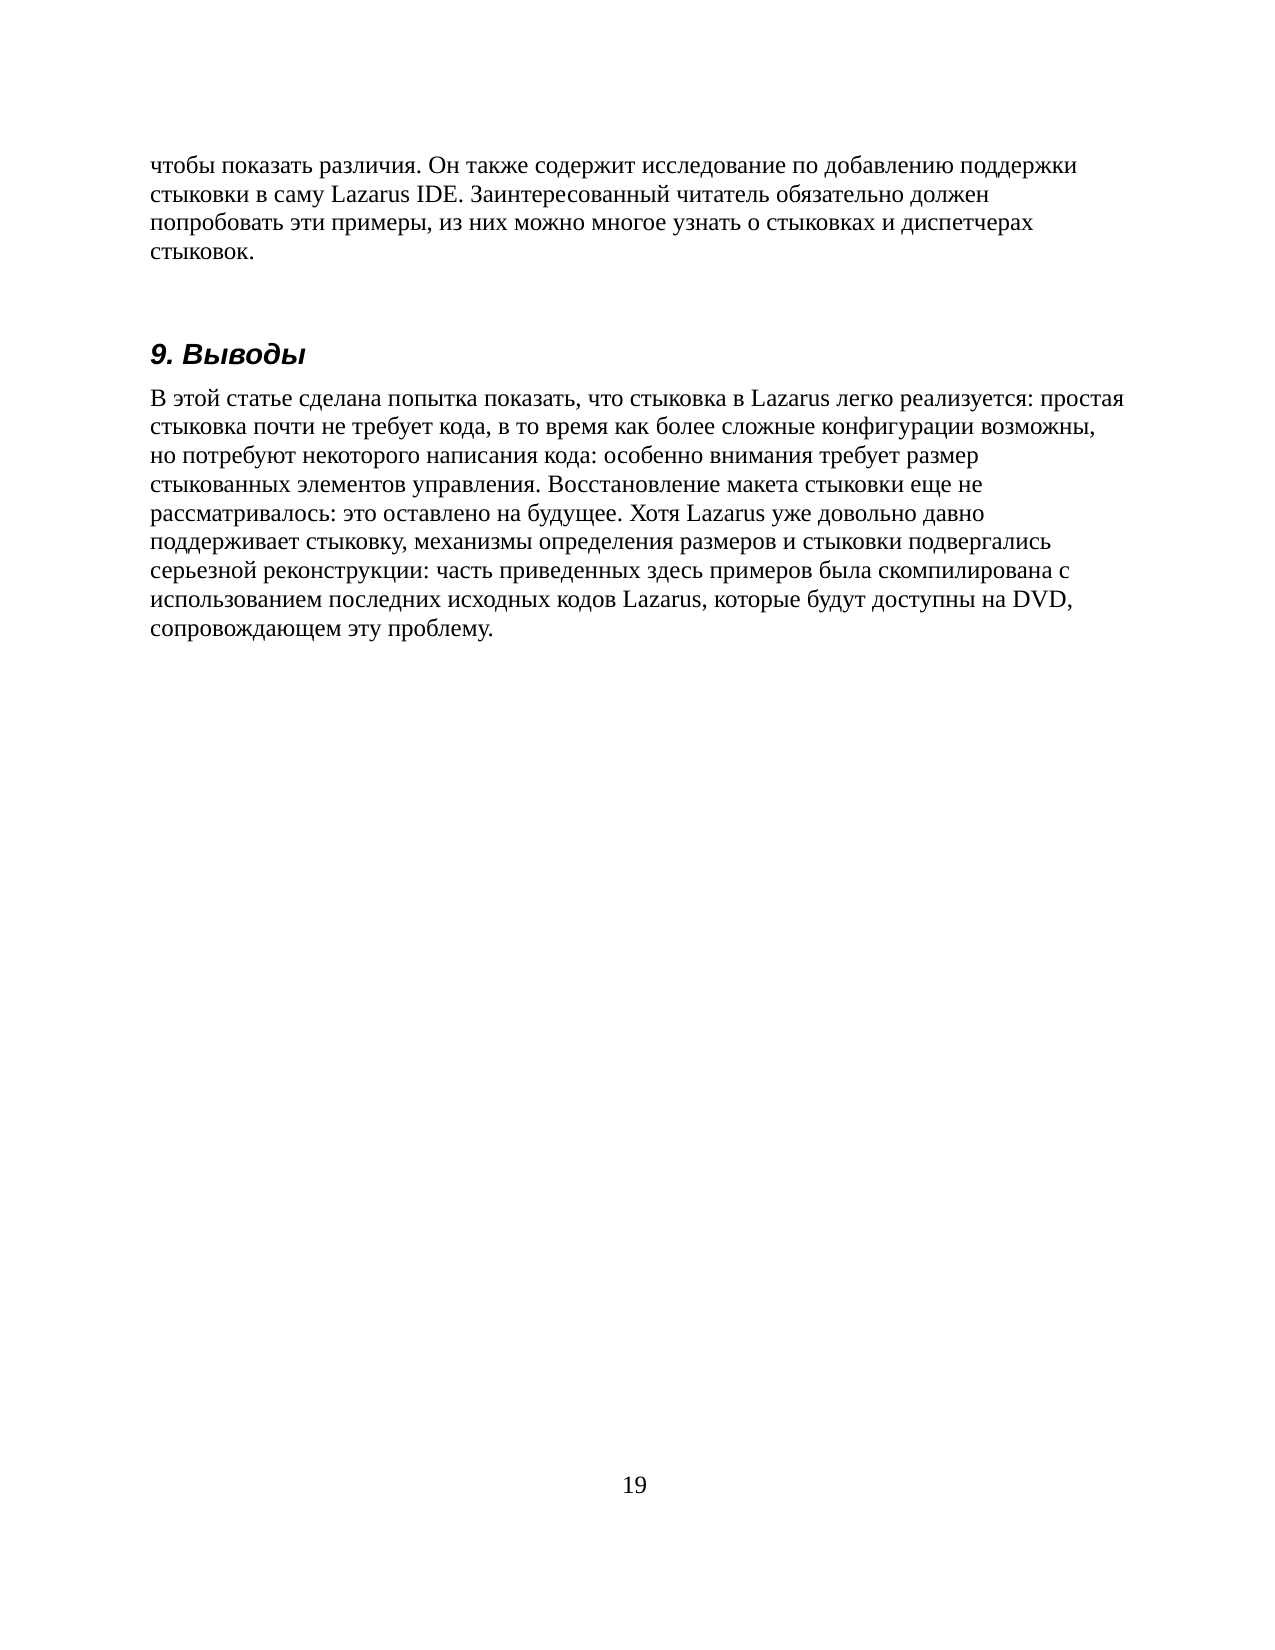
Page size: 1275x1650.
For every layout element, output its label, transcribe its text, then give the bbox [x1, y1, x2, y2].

subtitle 9. Выводы [150, 337, 1125, 370]
text чтобы показать различия. Он также содержит исследование по добавлению поддержки стыковки в саму Lazarus IDE. Заинтересованный читатель обязательно должен попробовать эти примеры, из них можно многое узнать о стыковках и диспетчерах стыковок. [150, 150, 1125, 265]
text В этой статье сделана попытка показать, что стыковка в Lazarus легко реализуется: простая стыковка почти не требует кода, в то время как более сложные конфигурации возможны, но потребуют некоторого написания кода: особенно внимания требует размер стыкованных элементов управления. Восстановление макета стыковки еще не рассматривалось: это оставлено на будущее. Хотя Lazarus уже довольно давно поддерживает стыковку, механизмы определения размеров и стыковки подвергались серьезной реконструкции: часть приведенных здесь примеров была скомпилирована с использованием последних исходных кодов Lazarus, которые будут доступны на DVD, сопровождающем эту проблему. [150, 383, 1125, 641]
